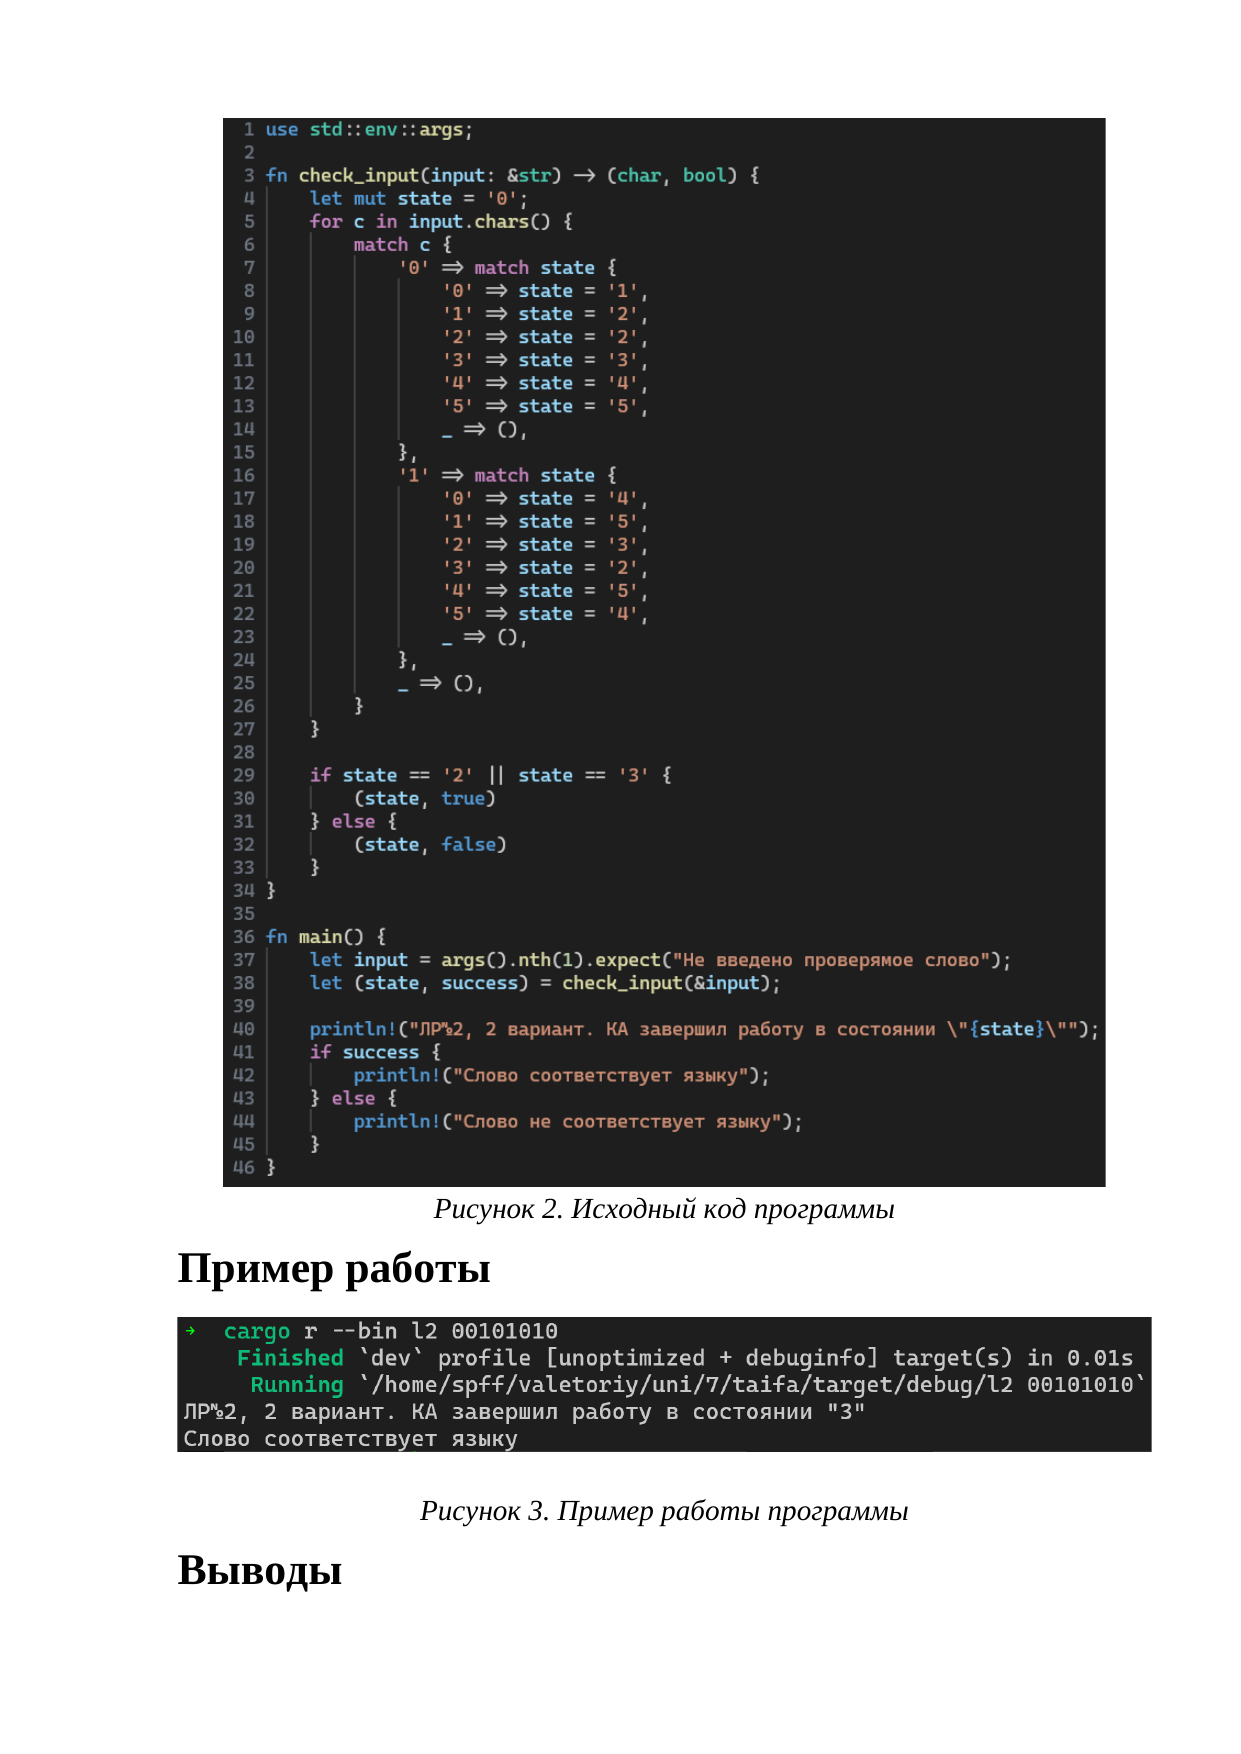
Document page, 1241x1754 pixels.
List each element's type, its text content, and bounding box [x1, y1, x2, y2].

text Выводы [177, 1544, 1152, 1594]
text Пример работы [177, 1242, 1152, 1292]
picture [177, 1317, 1152, 1452]
text Рисунок 3. Пример работы программы [177, 1452, 1152, 1527]
text Рисунок 2. Исходный код программы [177, 772, 1152, 1225]
picture [223, 118, 1106, 1187]
